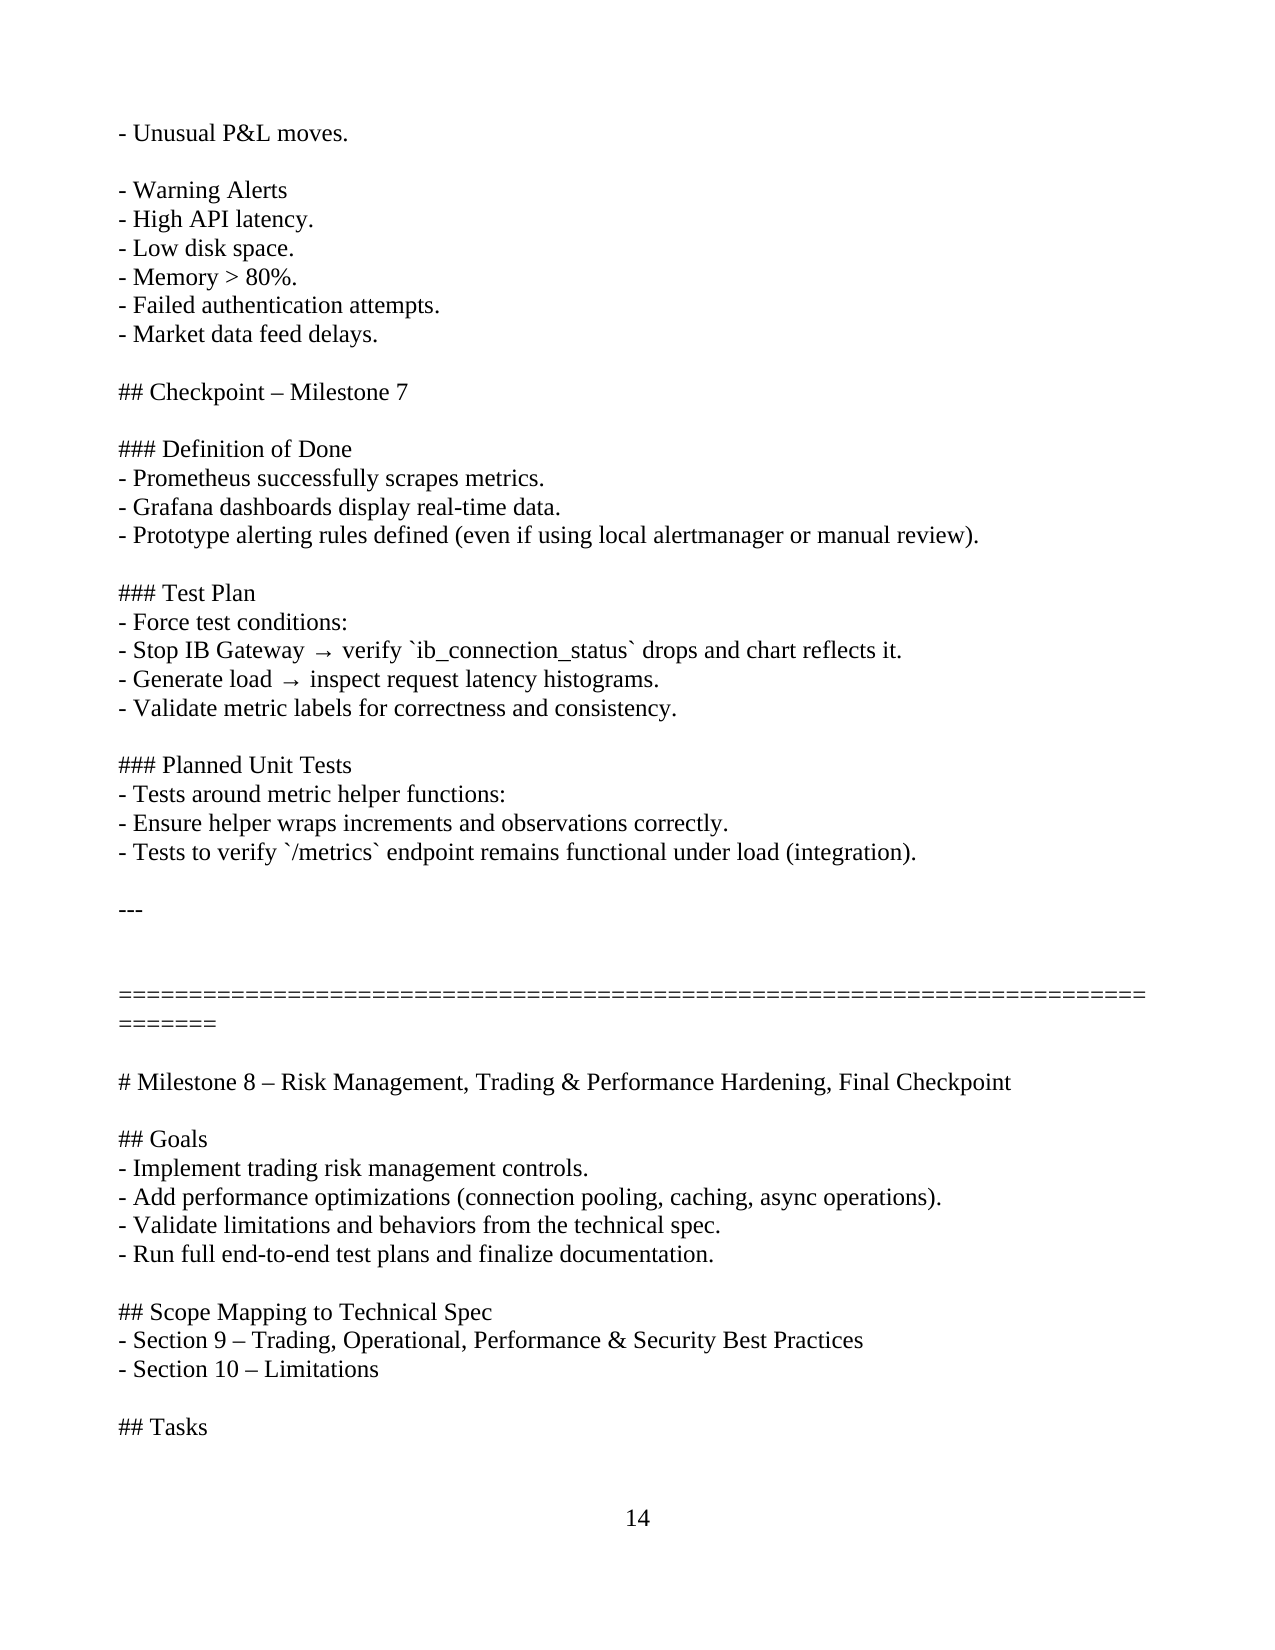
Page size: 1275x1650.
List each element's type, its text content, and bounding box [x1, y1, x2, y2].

text - Validate metric labels for correctness and consistency. [118, 693, 1157, 722]
text - Warning Alerts [118, 176, 1157, 204]
text # Milestone 8 – Risk Management, Trading & Performance Hardening, Final Checkpoint [118, 1067, 1157, 1096]
text - Memory > 80%. [118, 262, 1157, 291]
text - Ensure helper wraps increments and observations correctly. [118, 808, 1157, 837]
text ## Goals [118, 1124, 1157, 1153]
text - Run full end-to-end test plans and finalize documentation. [118, 1239, 1157, 1268]
text ## Checkpoint – Milestone 7 [118, 377, 1157, 406]
text - Failed authentication attempts. [118, 291, 1157, 319]
text - Prototype alerting rules defined (even if using local alertmanager or manual review). [118, 521, 1157, 549]
text - Unusual P&L moves. [118, 118, 1157, 147]
text - Section 9 – Trading, Operational, Performance & Security Best Practices [118, 1326, 1157, 1354]
text - Market data feed delays. [118, 319, 1157, 348]
text - Low disk space. [118, 233, 1157, 262]
text ### Test Plan [118, 578, 1157, 607]
text - Force test conditions: [118, 607, 1157, 636]
text ### Definition of Done [118, 434, 1157, 463]
text - Tests around metric helper functions: [118, 779, 1157, 808]
text ================================================================================ [118, 981, 1157, 1038]
text - Implement trading risk management controls. [118, 1153, 1157, 1182]
text - Prometheus successfully scrapes metrics. [118, 463, 1157, 492]
text - Section 10 – Limitations [118, 1354, 1157, 1383]
text - Tests to verify `/metrics` endpoint remains functional under load (integration). [118, 837, 1157, 866]
text ### Planned Unit Tests [118, 751, 1157, 779]
text - Validate limitations and behaviors from the technical spec. [118, 1211, 1157, 1239]
text - Stop IB Gateway → verify `ib_connection_status` drops and chart reflects it. [118, 636, 1157, 664]
text - Grafana dashboards display real-time data. [118, 492, 1157, 521]
text - Generate load → inspect request latency histograms. [118, 664, 1157, 693]
text ## Tasks [118, 1412, 1157, 1441]
text - Add performance optimizations (connection pooling, caching, async operations). [118, 1182, 1157, 1211]
text - High API latency. [118, 204, 1157, 233]
text ## Scope Mapping to Technical Spec [118, 1297, 1157, 1326]
text --- [118, 894, 1157, 923]
